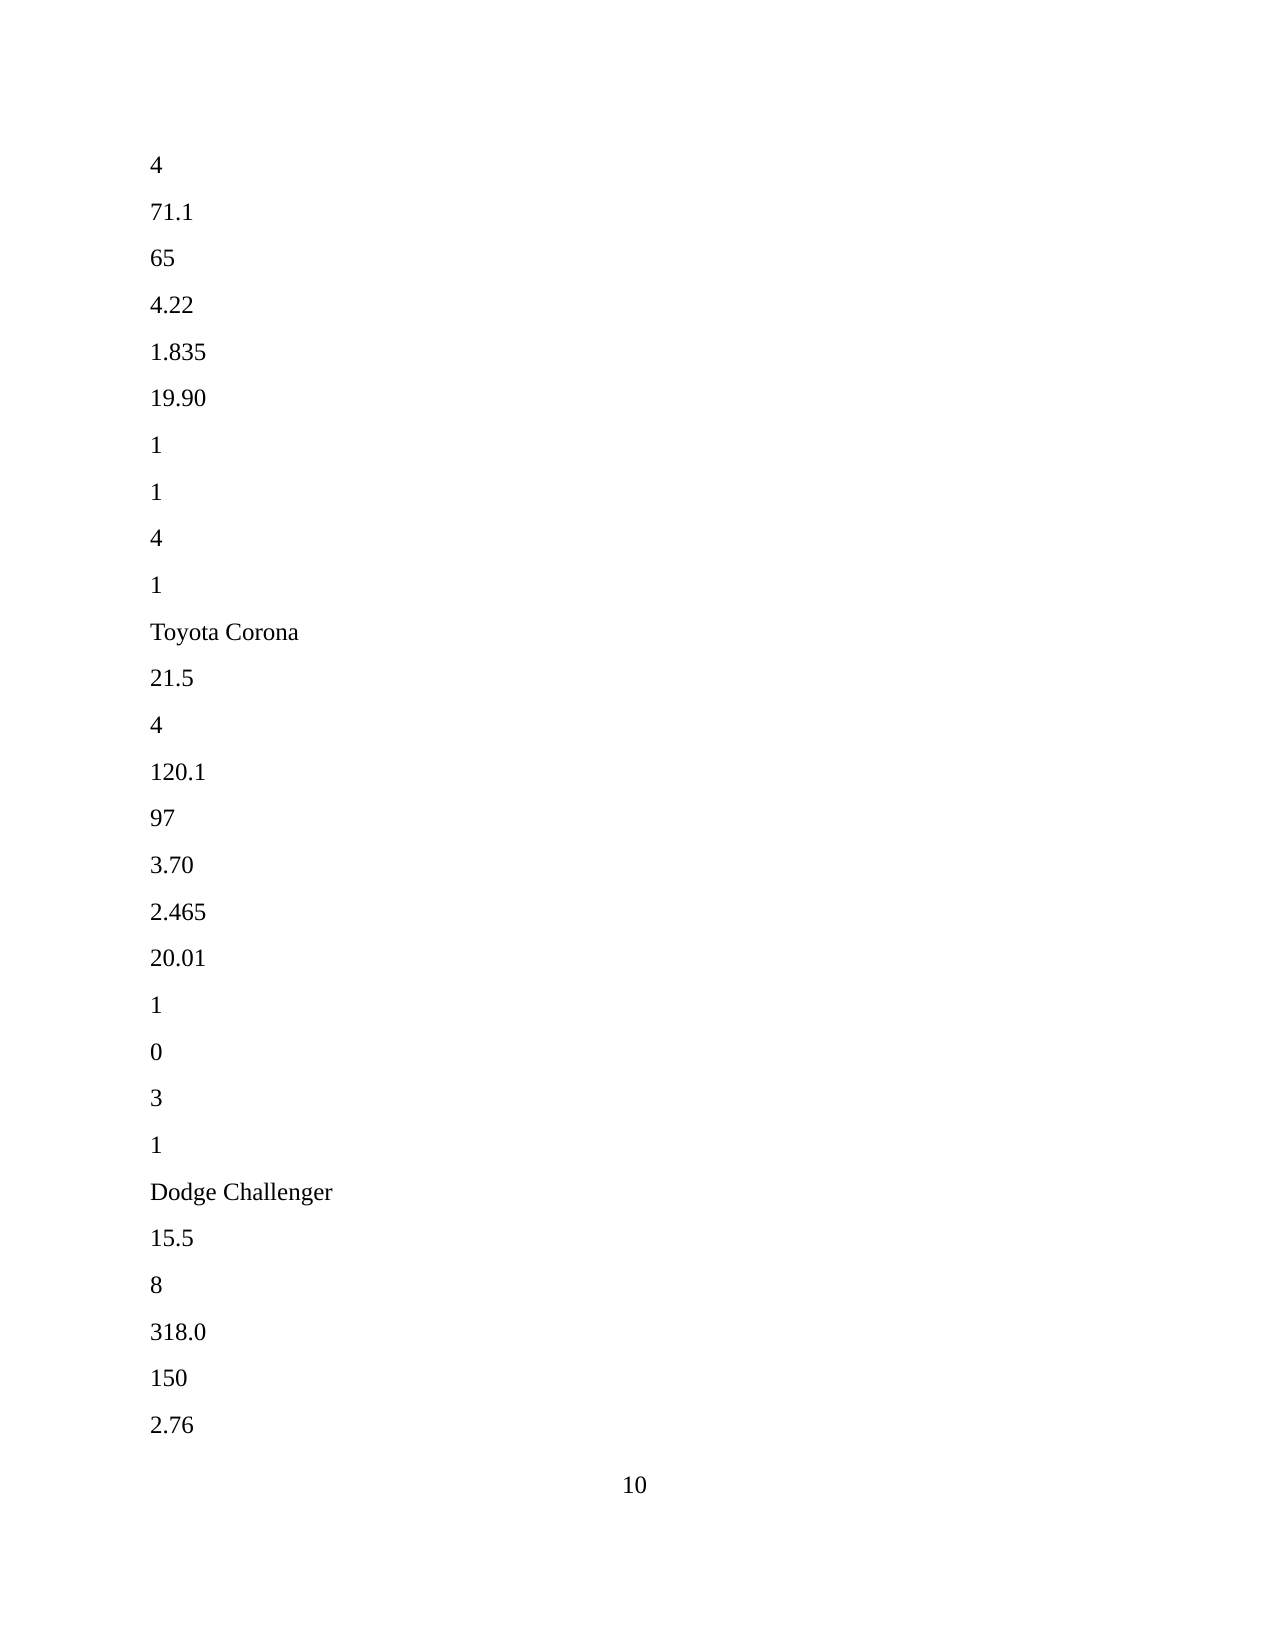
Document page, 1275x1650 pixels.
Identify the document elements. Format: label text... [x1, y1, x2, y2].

text 8 [150, 1270, 1125, 1299]
text 1 [150, 1130, 1125, 1159]
text Toyota Corona [150, 617, 1125, 645]
text 318.0 [150, 1317, 1125, 1345]
text 65 [150, 243, 1125, 272]
text 19.90 [150, 383, 1125, 412]
text Dodge Challenger [150, 1177, 1125, 1205]
text 1 [150, 430, 1125, 459]
text 20.01 [150, 943, 1125, 972]
text 1.835 [150, 337, 1125, 365]
text 1 [150, 477, 1125, 505]
text 97 [150, 803, 1125, 832]
text 4 [150, 710, 1125, 739]
text 1 [150, 570, 1125, 599]
text 1 [150, 990, 1125, 1019]
text 4.22 [150, 290, 1125, 319]
text 71.1 [150, 197, 1125, 225]
text 3 [150, 1083, 1125, 1112]
text 15.5 [150, 1223, 1125, 1252]
text 4 [150, 523, 1125, 552]
text 150 [150, 1363, 1125, 1392]
text 21.5 [150, 663, 1125, 692]
text 0 [150, 1037, 1125, 1065]
text 120.1 [150, 757, 1125, 785]
text 2.465 [150, 897, 1125, 925]
text 4 [150, 150, 1125, 179]
text 2.76 [150, 1410, 1125, 1439]
text 3.70 [150, 850, 1125, 879]
